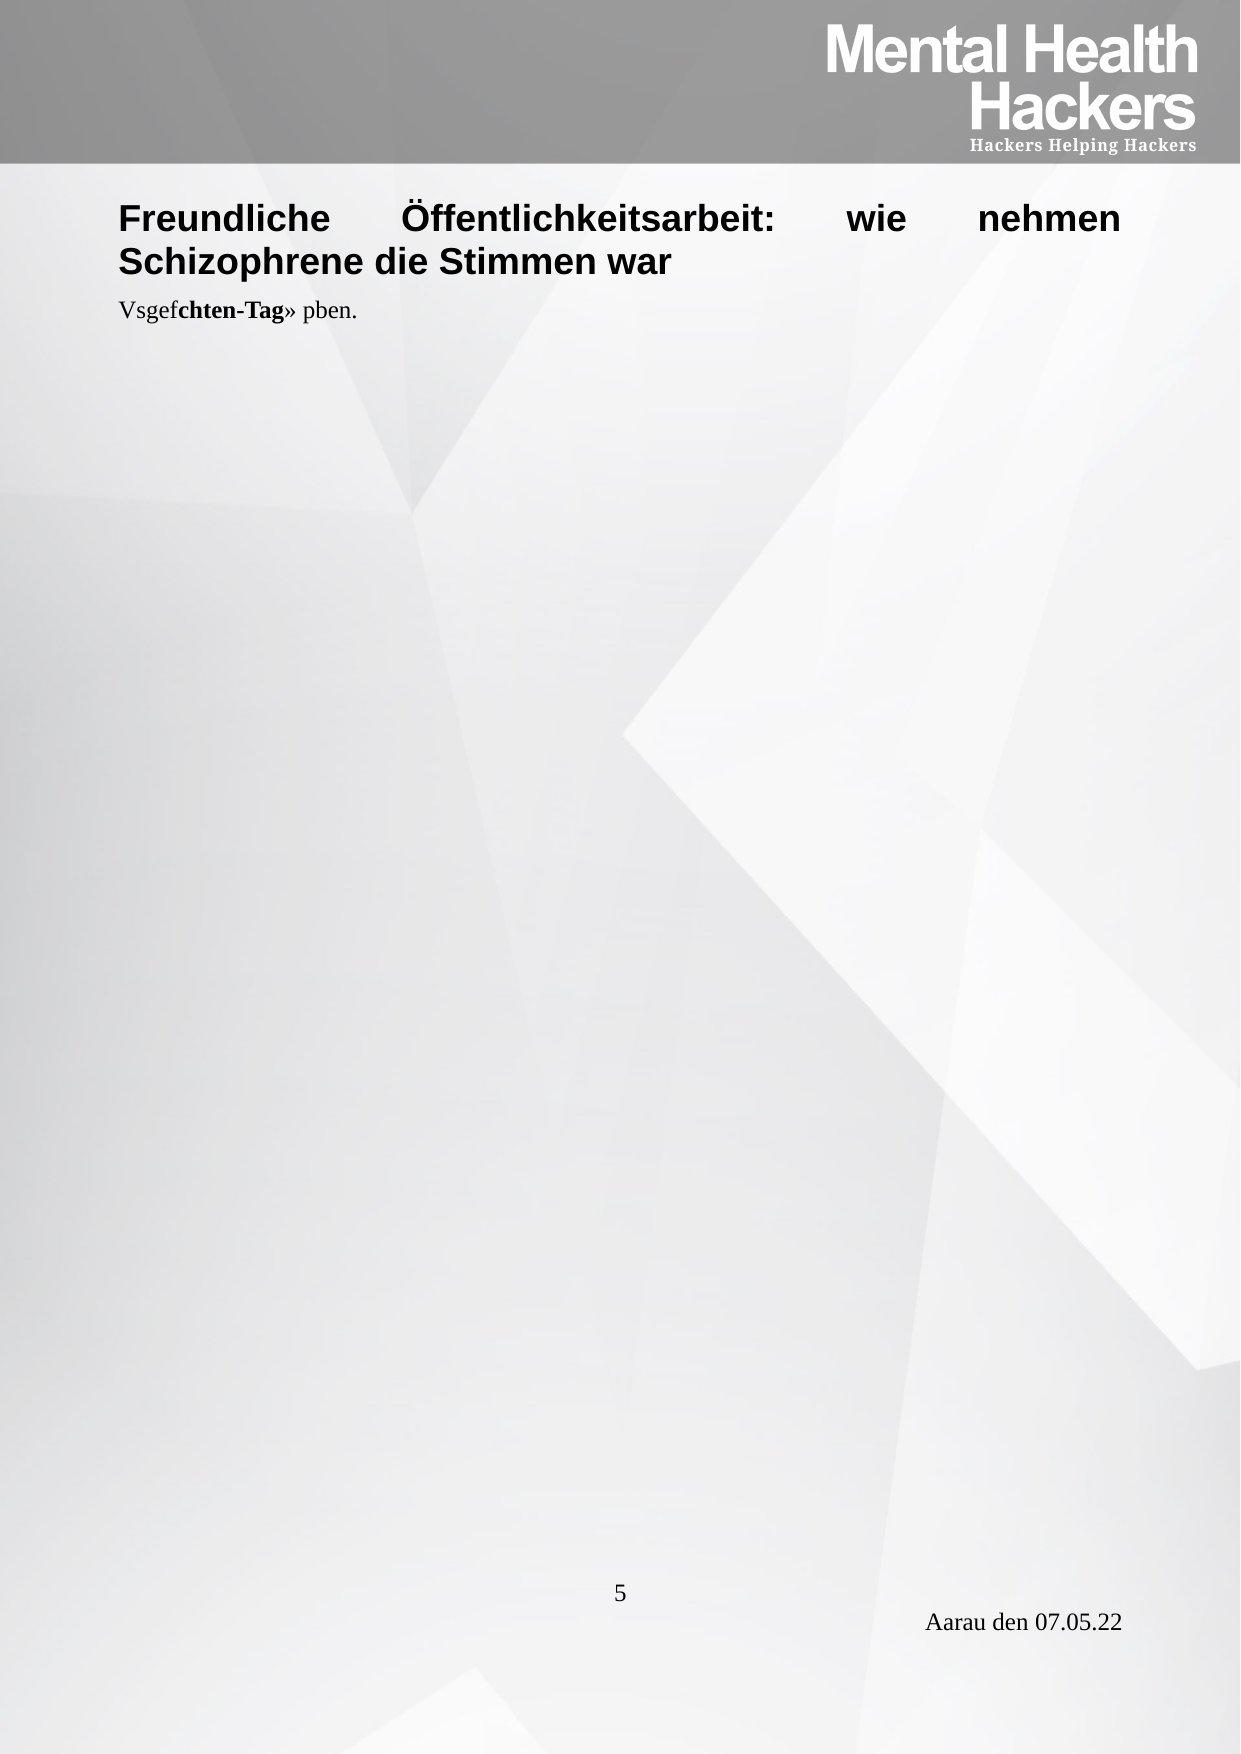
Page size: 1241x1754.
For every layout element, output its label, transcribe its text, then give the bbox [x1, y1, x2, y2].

picture [0, 0, 1241, 1754]
text Vsgefchten-Tag» pben. [118, 295, 1122, 324]
subtitle Freundliche Öffentlichkeitsarbeit: wie nehmen Schizophrene die Stimmen war [118, 196, 1122, 282]
